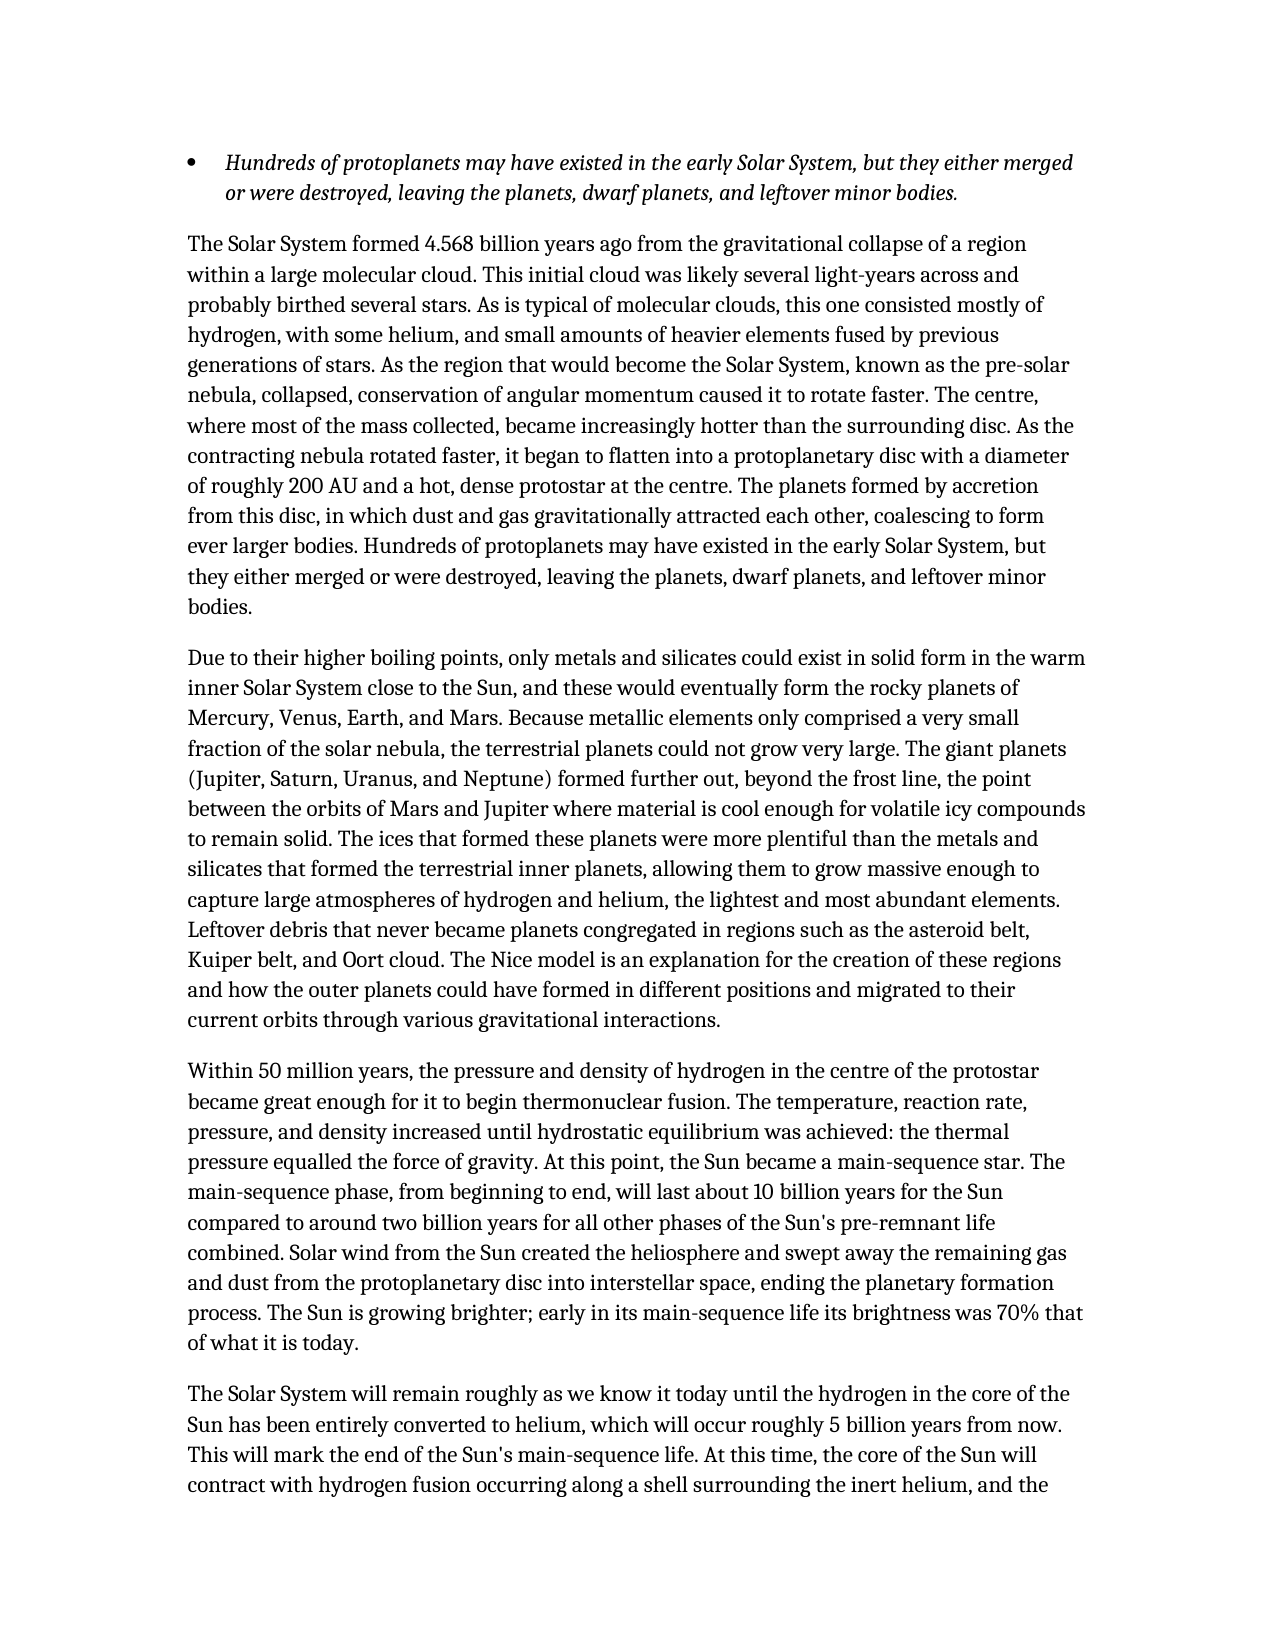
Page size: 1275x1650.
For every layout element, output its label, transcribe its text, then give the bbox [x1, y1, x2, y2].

text Within 50 million years, the pressure and density of hydrogen in the centre of the protostar became great enough for it to begin thermonuclear fusion. The temperature, reaction rate, pressure, and density increased until hydrostatic equilibrium was achieved: the thermal pressure equalled the force of gravity. At this point, the Sun became a main-sequence star. The main-sequence phase, from beginning to end, will last about 10 billion years for the Sun compared to around two billion years for all other phases of the Sun's pre-remnant life combined. Solar wind from the Sun created the heliosphere and swept away the remaining gas and dust from the protoplanetary disc into interstellar space, ending the planetary formation process. The Sun is growing brighter; early in its main-sequence life its brightness was 70% that of what it is today. [187, 1058, 1087, 1357]
list Hundreds of protoplanets may have existed in the early Solar System, but they either merged or were destroyed, leaving the planets, dwarf planets, and leftover minor bodies. [187, 150, 1087, 207]
text Due to their higher boiling points, only metals and silicates could exist in solid form in the warm inner Solar System close to the Sun, and these would eventually form the rocky planets of Mercury, Venus, Earth, and Mars. Because metallic elements only comprised a very small fraction of the solar nebula, the terrestrial planets could not grow very large. The giant planets (Jupiter, Saturn, Uranus, and Neptune) formed further out, beyond the frost line, the point between the orbits of Mars and Jupiter where material is cool enough for volatile icy compounds to remain solid. The ices that formed these planets were more plentiful than the metals and silicates that formed the terrestrial inner planets, allowing them to grow massive enough to capture large atmospheres of hydrogen and helium, the lightest and most abundant elements. Leftover debris that never became planets congregated in regions such as the asteroid belt, Kuiper belt, and Oort cloud. The Nice model is an explanation for the creation of these regions and how the outer planets could have formed in different positions and migrated to their current orbits through various gravitational interactions. [187, 645, 1087, 1034]
text The Solar System will remain roughly as we know it today until the hydrogen in the core of the Sun has been entirely converted to helium, which will occur roughly 5 billion years from now. This will mark the end of the Sun's main-sequence life. At this time, the core of the Sun will contract with hydrogen fusion occurring along a shell surrounding the inert helium, and the [187, 1381, 1087, 1498]
text The Solar System formed 4.568 billion years ago from the gravitational collapse of a region within a large molecular cloud. This initial cloud was likely several light-years across and probably birthed several stars. As is typical of molecular clouds, this one consisted mostly of hydrogen, with some helium, and small amounts of heavier elements fused by previous generations of stars. As the region that would become the Solar System, known as the pre-solar nebula, collapsed, conservation of angular momentum caused it to rotate faster. The centre, where most of the mass collected, became increasingly hotter than the surrounding disc. As the contracting nebula rotated faster, it began to flatten into a protoplanetary disc with a diameter of roughly 200 AU and a hot, dense protostar at the centre. The planets formed by accretion from this disc, in which dust and gas gravitationally attracted each other, coalescing to form ever larger bodies. Hundreds of protoplanets may have existed in the early Solar System, but they either merged or were destroyed, leaving the planets, dwarf planets, and leftover minor bodies. [187, 231, 1087, 620]
